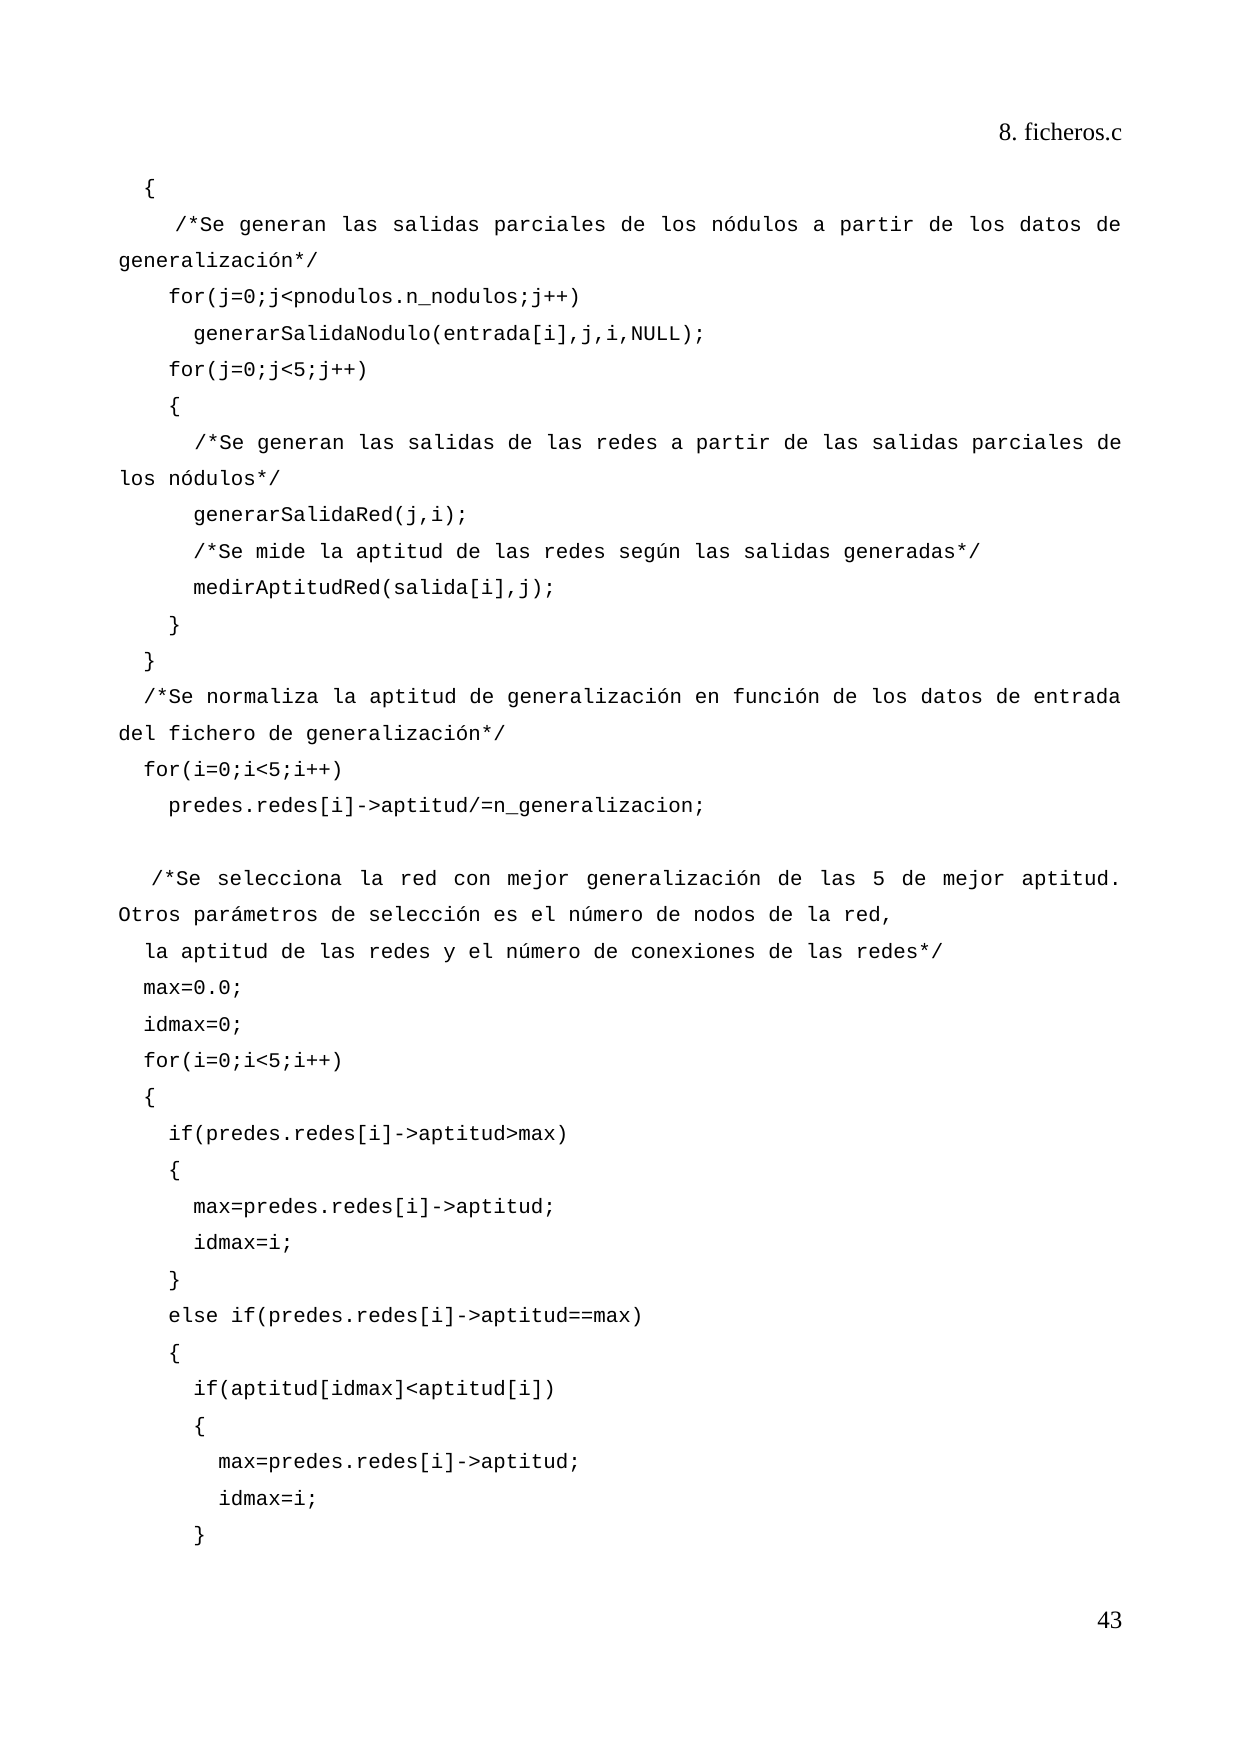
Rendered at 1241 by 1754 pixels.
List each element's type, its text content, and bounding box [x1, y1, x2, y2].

text max=predes.redes[i]->aptitud; [118, 1196, 1122, 1220]
text { [118, 1342, 1122, 1366]
text { [118, 395, 1122, 419]
text idmax=i; [118, 1232, 1122, 1256]
text /*Se generan las salidas de las redes a partir de las salidas parciales de los nódulos*/ [118, 432, 1122, 492]
text idmax=0; [118, 1013, 1122, 1037]
text /*Se normaliza la aptitud de generalización en función de los datos de entrada del fichero de generalización*/ [118, 686, 1122, 746]
text generarSalidaRed(j,i); [118, 504, 1122, 528]
text predes.redes[i]->aptitud/=n_generalizacion; [118, 795, 1122, 819]
text else if(predes.redes[i]->aptitud==max) [118, 1305, 1122, 1329]
text } [118, 1269, 1122, 1293]
text if(aptitud[idmax]<aptitud[i]) [118, 1378, 1122, 1402]
text { [118, 1414, 1122, 1438]
text /*Se mide la aptitud de las redes según las salidas generadas*/ [118, 541, 1122, 564]
text } [118, 613, 1122, 637]
text generarSalidaNodulo(entrada[i],j,i,NULL); [118, 322, 1122, 346]
text /*Se generan las salidas parciales de los nódulos a partir de los datos de generalización*/ [118, 213, 1122, 273]
text } [118, 650, 1122, 674]
text max=predes.redes[i]->aptitud; [118, 1451, 1122, 1475]
text } [118, 1524, 1122, 1548]
text for(i=0;i<5;i++) [118, 1050, 1122, 1074]
text idmax=i; [118, 1487, 1122, 1511]
text max=0.0; [118, 977, 1122, 1001]
text for(j=0;j<pnodulos.n_nodulos;j++) [118, 286, 1122, 310]
text for(j=0;j<5;j++) [118, 359, 1122, 383]
text { [118, 1159, 1122, 1183]
text /*Se selecciona la red con mejor generalización de las 5 de mejor aptitud. Otros parámetros de selección es el número de nodos de la red, [118, 868, 1122, 928]
text { [118, 177, 1122, 201]
text la aptitud de las redes y el número de conexiones de las redes*/ [118, 941, 1122, 964]
text for(i=0;i<5;i++) [118, 759, 1122, 783]
text medirAptitudRed(salida[i],j); [118, 577, 1122, 601]
text if(predes.redes[i]->aptitud>max) [118, 1123, 1122, 1147]
text { [118, 1086, 1122, 1110]
